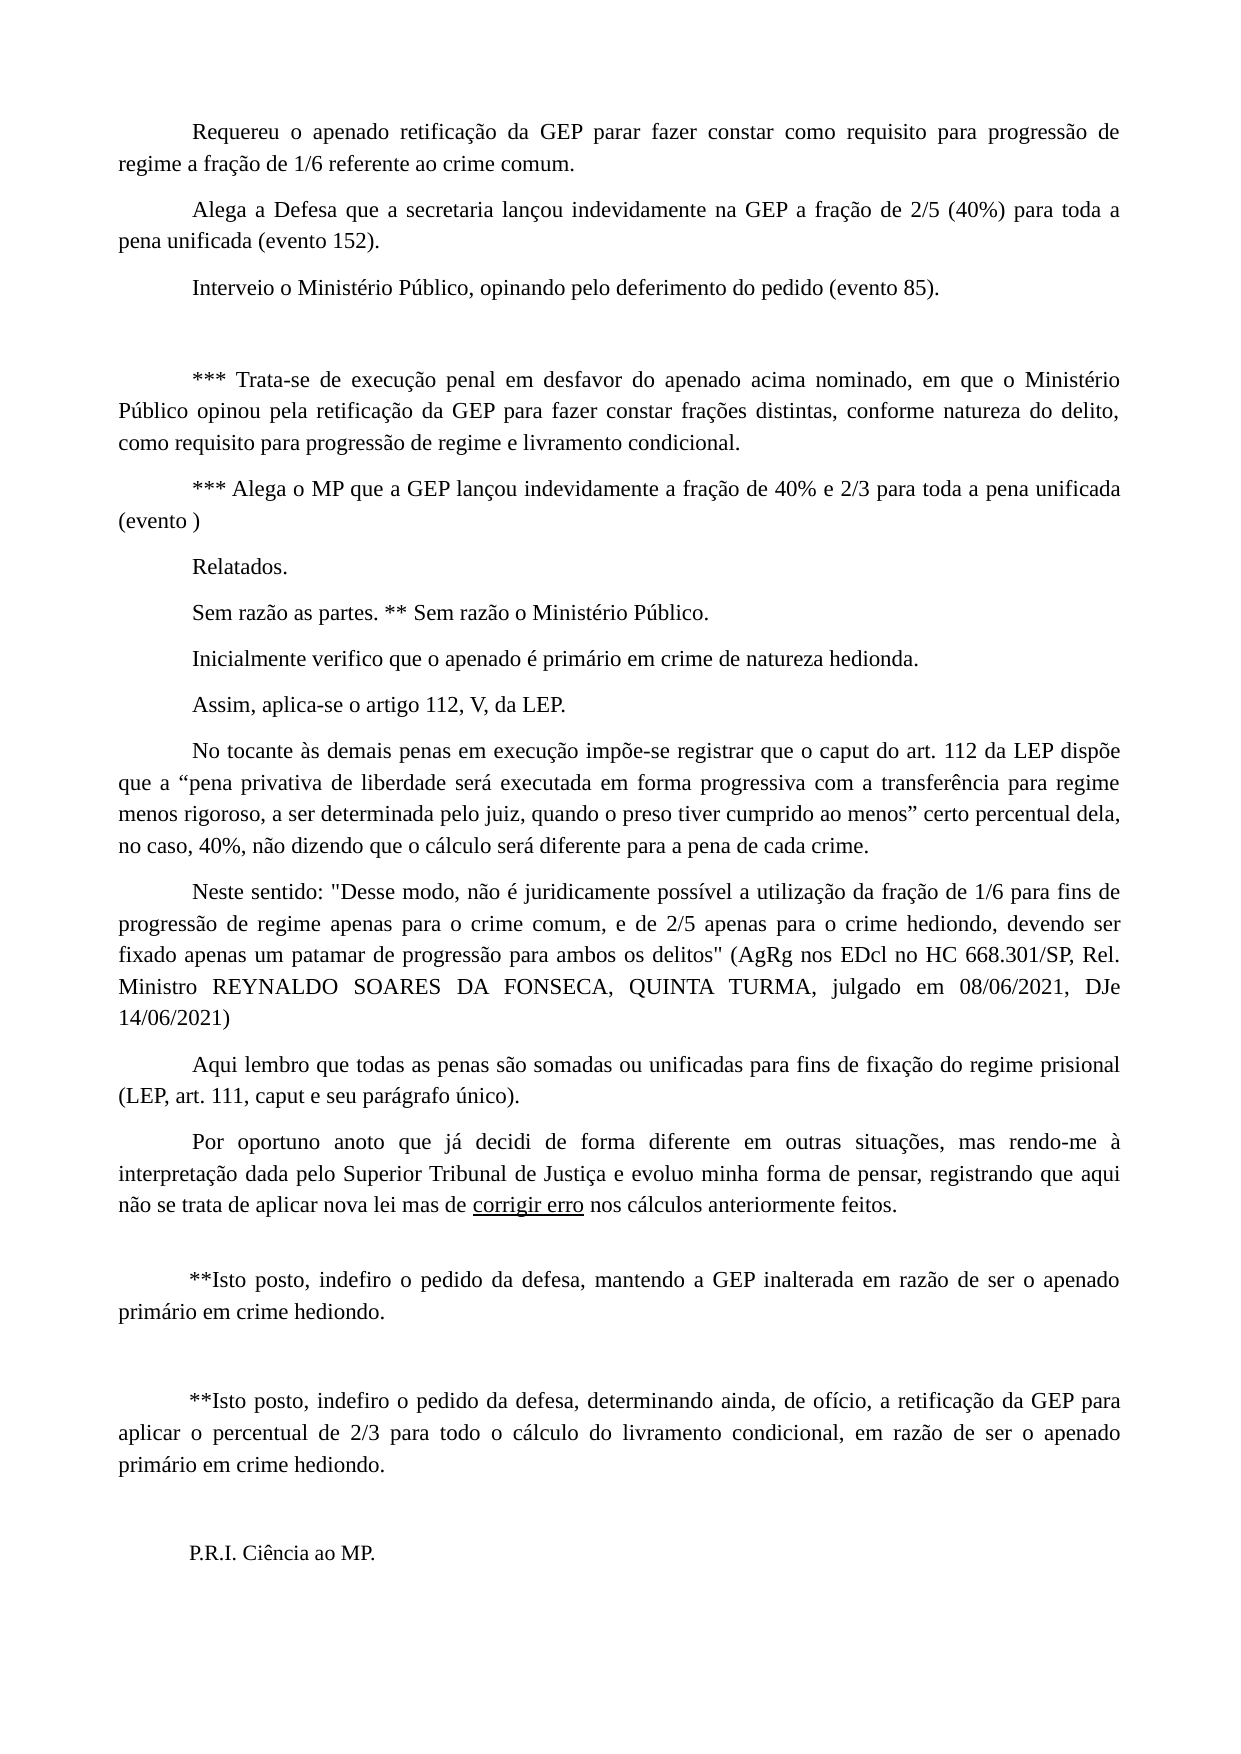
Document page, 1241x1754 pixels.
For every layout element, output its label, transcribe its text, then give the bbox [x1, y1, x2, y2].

text P.R.I. Ciência ao MP. [118, 1540, 1122, 1565]
text Alega a Defesa que a secretaria lançou indevidamente na GEP a fração de 2/5 (40%) para toda a pena unificada (evento 152). [118, 196, 1122, 254]
text Neste sentido: "Desse modo, não é juridicamente possível a utilização da fração de 1/6 para fins de progressão de regime apenas para o crime comum, e de 2/5 apenas para o crime hediondo, devendo ser fixado apenas um patamar de progressão para ambos os delitos" (AgRg nos EDcl no HC 668.301/SP, Rel. Ministro REYNALDO SOARES DA FONSECA, QUINTA TURMA, julgado em 08/06/2021, DJe 14/06/2021) [118, 878, 1122, 1031]
text **Isto posto, indefiro o pedido da defesa, mantendo a GEP inalterada em razão de ser o apenado primário em crime hediondo. [118, 1267, 1122, 1324]
text Aqui lembro que todas as penas são somadas ou unificadas para fins de fixação do regime prisional (LEP, art. 111, caput e seu parágrafo único). [118, 1051, 1122, 1108]
text *** Trata-se de execução penal em desfavor do apenado acima nominado, em que o Ministério Público opinou pela retificação da GEP para fazer constar frações distintas, conforme natureza do delito, como requisito para progressão de regime e livramento condicional. [118, 366, 1122, 455]
text No tocante às demais penas em execução impõe-se registrar que o caput do art. 112 da LEP dispõe que a “pena privativa de liberdade será executada em forma progressiva com a transferência para regime menos rigoroso, a ser determinada pelo juiz, quando o preso tiver cumprido ao menos” certo percentual dela, no caso, 40%, não dizendo que o cálculo será diferente para a pena de cada crime. [118, 737, 1122, 858]
text Sem razão as partes. ** Sem razão o Ministério Público. [118, 599, 1122, 625]
text Inicialmente verifico que o apenado é primário em crime de natureza hedionda. [118, 645, 1122, 671]
text Relatados. [118, 553, 1122, 579]
text *** Alega o MP que a GEP lançou indevidamente a fração de 40% e 2/3 para toda a pena unificada (evento ) [118, 475, 1122, 533]
text Assim, aplica-se o artigo 112, V, da LEP. [118, 691, 1122, 718]
text Por oportuno anoto que já decidi de forma diferente em outras situações, mas rendo-me à interpretação dada pelo Superior Tribunal de Justiça e evoluo minha forma de pensar, registrando que aqui não se trata de aplicar nova lei mas de corrigir erro nos cálculos anteriormente feitos. [118, 1128, 1122, 1218]
text Interveio o Ministério Público, opinando pelo deferimento do pedido (evento 85). [118, 273, 1122, 300]
text **Isto posto, indefiro o pedido da defesa, determinando ainda, de ofício, a retificação da GEP para aplicar o percentual de 2/3 para todo o cálculo do livramento condicional, em razão de ser o apenado primário em crime hediondo. [118, 1388, 1122, 1477]
text Requereu o apenado retificação da GEP parar fazer constar como requisito para progressão de regime a fração de 1/6 referente ao crime comum. [118, 118, 1122, 176]
